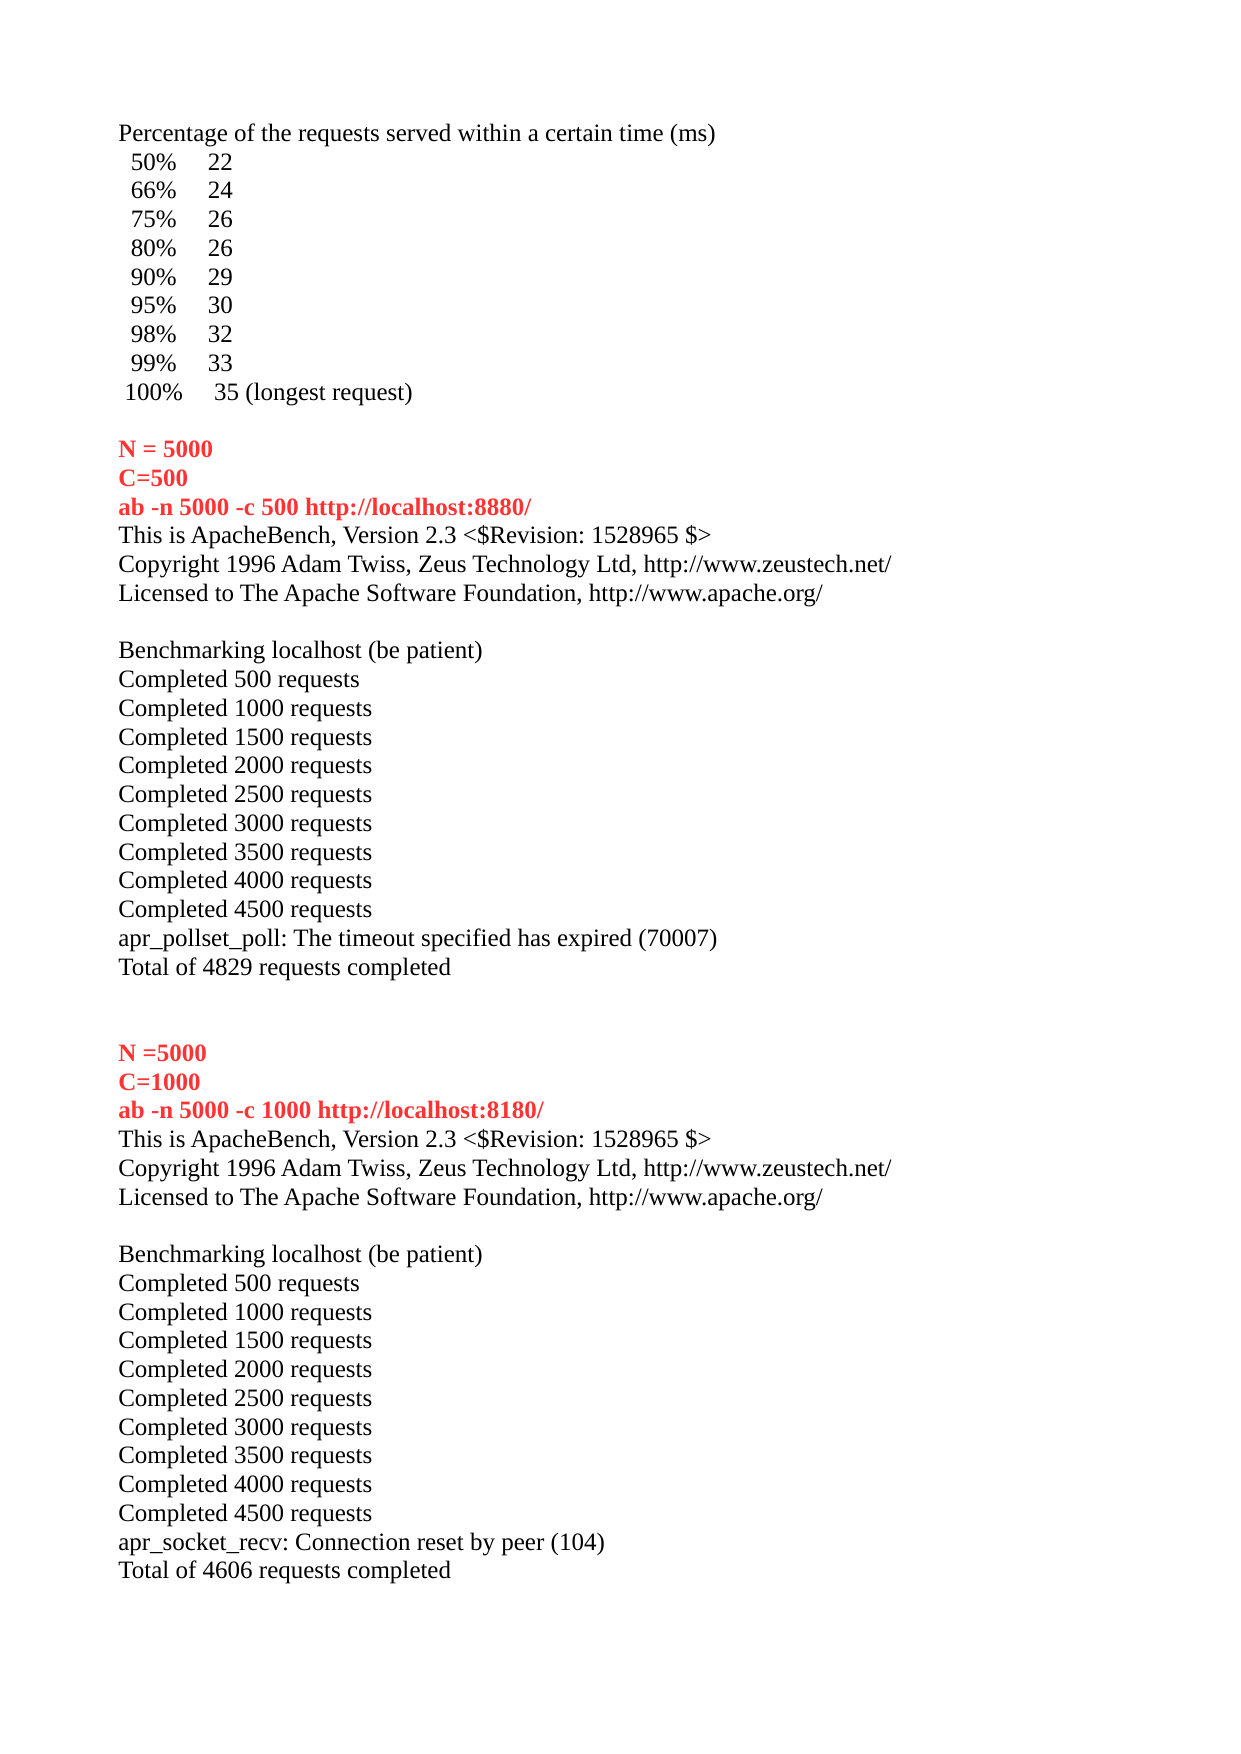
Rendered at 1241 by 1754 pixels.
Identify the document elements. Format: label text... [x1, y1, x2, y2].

text apr_pollset_poll: The timeout specified has expired (70007) [118, 923, 1122, 952]
text Licensed to The Apache Software Foundation, http://www.apache.org/ [118, 1182, 1122, 1211]
text 99% 33 [118, 348, 1122, 377]
text N = 5000 [118, 434, 1122, 463]
text Copyright 1996 Adam Twiss, Zeus Technology Ltd, http://www.zeustech.net/ [118, 549, 1122, 578]
text 66% 24 [118, 176, 1122, 204]
text Completed 500 requests [118, 664, 1122, 693]
text C=500 [118, 463, 1122, 492]
text Completed 1000 requests [118, 1297, 1122, 1326]
text Completed 3500 requests [118, 837, 1122, 866]
text Completed 1500 requests [118, 1326, 1122, 1354]
text Licensed to The Apache Software Foundation, http://www.apache.org/ [118, 578, 1122, 607]
text Benchmarking localhost (be patient) [118, 636, 1122, 664]
text 90% 29 [118, 262, 1122, 291]
text Completed 2500 requests [118, 779, 1122, 808]
text 95% 30 [118, 291, 1122, 319]
text Completed 4000 requests [118, 1469, 1122, 1498]
text This is ApacheBench, Version 2.3 <$Revision: 1528965 $> [118, 521, 1122, 549]
text Completed 3000 requests [118, 808, 1122, 837]
text 75% 26 [118, 204, 1122, 233]
text Completed 3000 requests [118, 1412, 1122, 1441]
text Completed 1500 requests [118, 722, 1122, 751]
text Completed 4000 requests [118, 866, 1122, 894]
text Completed 1000 requests [118, 693, 1122, 722]
text Total of 4606 requests completed [118, 1556, 1122, 1584]
text Completed 4500 requests [118, 894, 1122, 923]
text Completed 500 requests [118, 1268, 1122, 1297]
text Percentage of the requests served within a certain time (ms) [118, 118, 1122, 147]
text Copyright 1996 Adam Twiss, Zeus Technology Ltd, http://www.zeustech.net/ [118, 1153, 1122, 1182]
text Completed 4500 requests [118, 1498, 1122, 1527]
text 98% 32 [118, 319, 1122, 348]
text Total of 4829 requests completed [118, 952, 1122, 981]
text ab -n 5000 -c 500 http://localhost:8880/ [118, 492, 1122, 521]
text Completed 3500 requests [118, 1441, 1122, 1469]
text Completed 2000 requests [118, 1354, 1122, 1383]
text C=1000 [118, 1067, 1122, 1096]
text 50% 22 [118, 147, 1122, 176]
text Benchmarking localhost (be patient) [118, 1239, 1122, 1268]
text 80% 26 [118, 233, 1122, 262]
text ab -n 5000 -c 1000 http://localhost:8180/ [118, 1096, 1122, 1124]
text Completed 2500 requests [118, 1383, 1122, 1412]
text N =5000 [118, 1038, 1122, 1067]
text This is ApacheBench, Version 2.3 <$Revision: 1528965 $> [118, 1124, 1122, 1153]
text apr_socket_recv: Connection reset by peer (104) [118, 1527, 1122, 1556]
text 100% 35 (longest request) [118, 377, 1122, 406]
text Completed 2000 requests [118, 751, 1122, 779]
